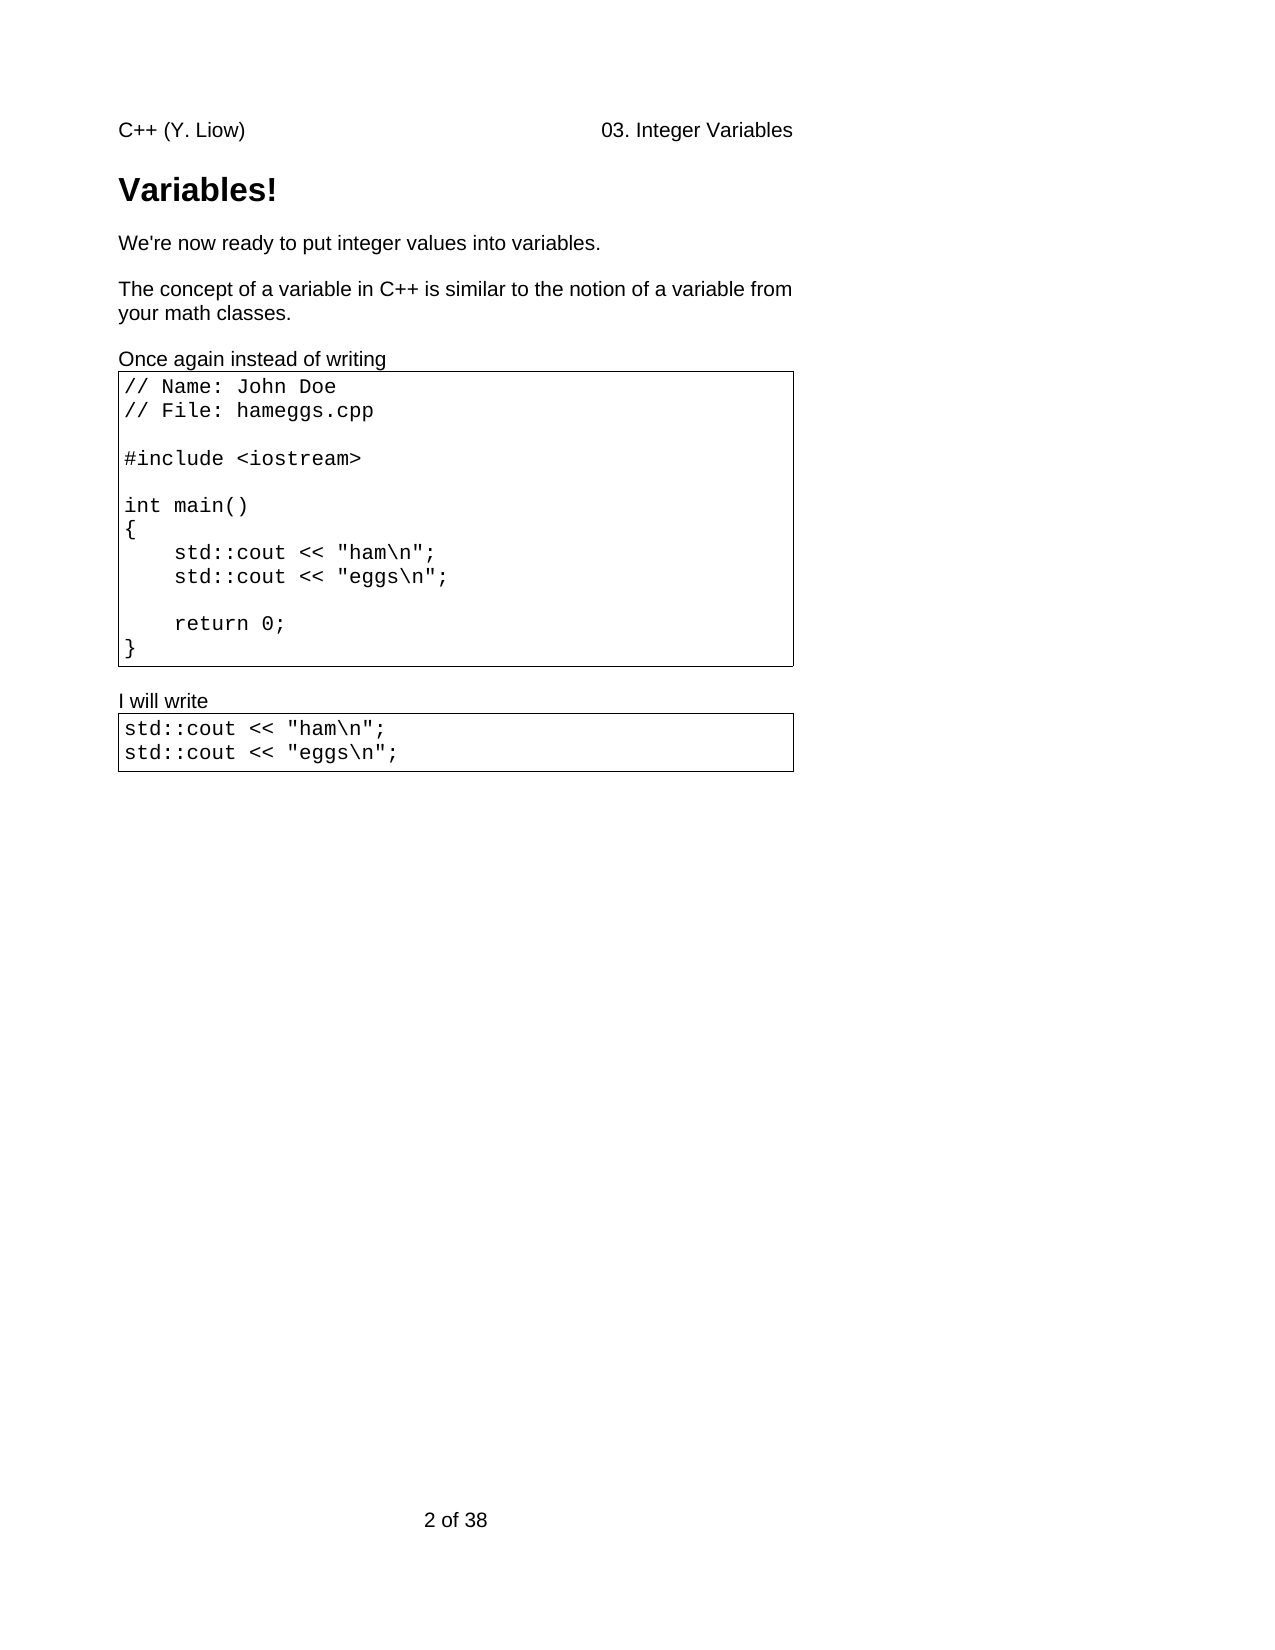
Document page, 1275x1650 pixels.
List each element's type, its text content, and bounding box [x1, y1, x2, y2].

text We're now ready to put integer values into variables. [118, 231, 793, 254]
table_header // Name: John Doe // File: hameggs.cpp #include <iostream> int main() { std::cout << "ham\n"; std::cout << "eggs\n"; return 0; } [119, 372, 793, 666]
text I will write [118, 689, 793, 713]
text Variables! [118, 171, 793, 208]
text Once again instead of writing [118, 347, 793, 371]
text The concept of a variable in C++ is similar to the notion of a variable from your math classes. [118, 278, 793, 324]
table_header std::cout << "ham\n"; std::cout << "eggs\n"; [119, 714, 793, 771]
